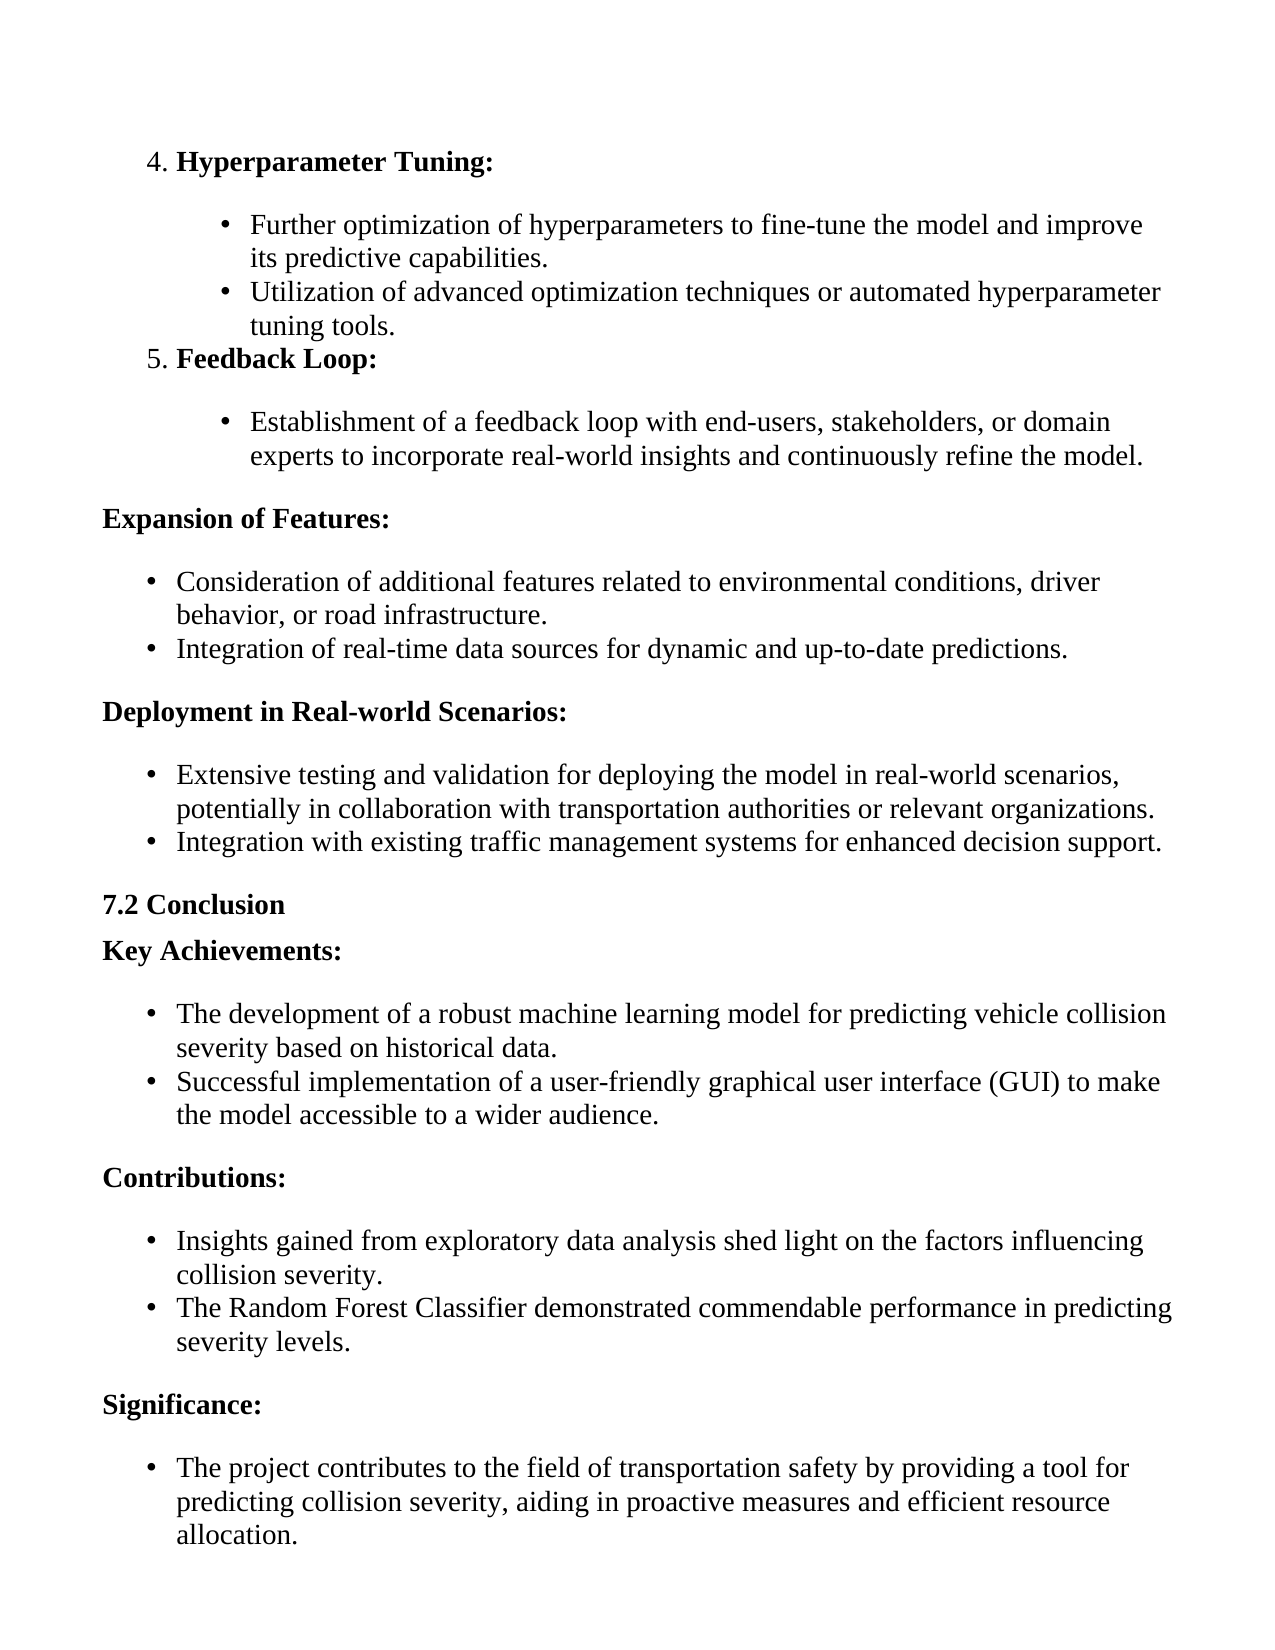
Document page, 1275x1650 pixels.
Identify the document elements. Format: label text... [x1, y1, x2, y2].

list Successful implementation of a user-friendly graphical user interface (GUI) to make the model accessible to a wider audience. [146, 1064, 1175, 1131]
list Integration with existing traffic management systems for enhanced decision support. [146, 824, 1175, 858]
subtitle 7.2 Conclusion [102, 887, 1175, 921]
list The Random Forest Classifier demonstrated commendable performance in predicting severity levels. [146, 1291, 1175, 1358]
list Consideration of additional features related to environmental conditions, driver behavior, or road infrastructure. [146, 564, 1175, 631]
text Key Achievements: [102, 933, 1175, 967]
text Deployment in Real-world Scenarios: [102, 694, 1175, 728]
text Significance: [102, 1387, 1175, 1421]
list Hyperparameter Tuning: [146, 144, 1175, 177]
list The project contributes to the field of transportation safety by providing a tool for predicting collision severity, aiding in proactive measures and efficient resource allocation. [146, 1450, 1175, 1551]
list Feedback Loop: [146, 341, 1175, 375]
text Expansion of Features: [102, 501, 1175, 534]
list Utilization of advanced optimization techniques or automated hyperparameter tuning tools. [220, 274, 1175, 341]
list Integration of real-time data sources for dynamic and up-to-date predictions. [146, 631, 1175, 665]
text Contributions: [102, 1160, 1175, 1194]
list Further optimization of hyperparameters to fine-tune the model and improve its predictive capabilities. [220, 207, 1175, 274]
list Insights gained from exploratory data analysis shed light on the factors influencing collision severity. [146, 1223, 1175, 1291]
list The development of a robust machine learning model for predicting vehicle collision severity based on historical data. [146, 997, 1175, 1064]
list Establishment of a feedback loop with end-users, stakeholders, or domain experts to incorporate real-world insights and continuously refine the model. [220, 404, 1175, 471]
list Extensive testing and validation for deploying the model in real-world scenarios, potentially in collaboration with transportation authorities or relevant organizations. [146, 757, 1175, 824]
